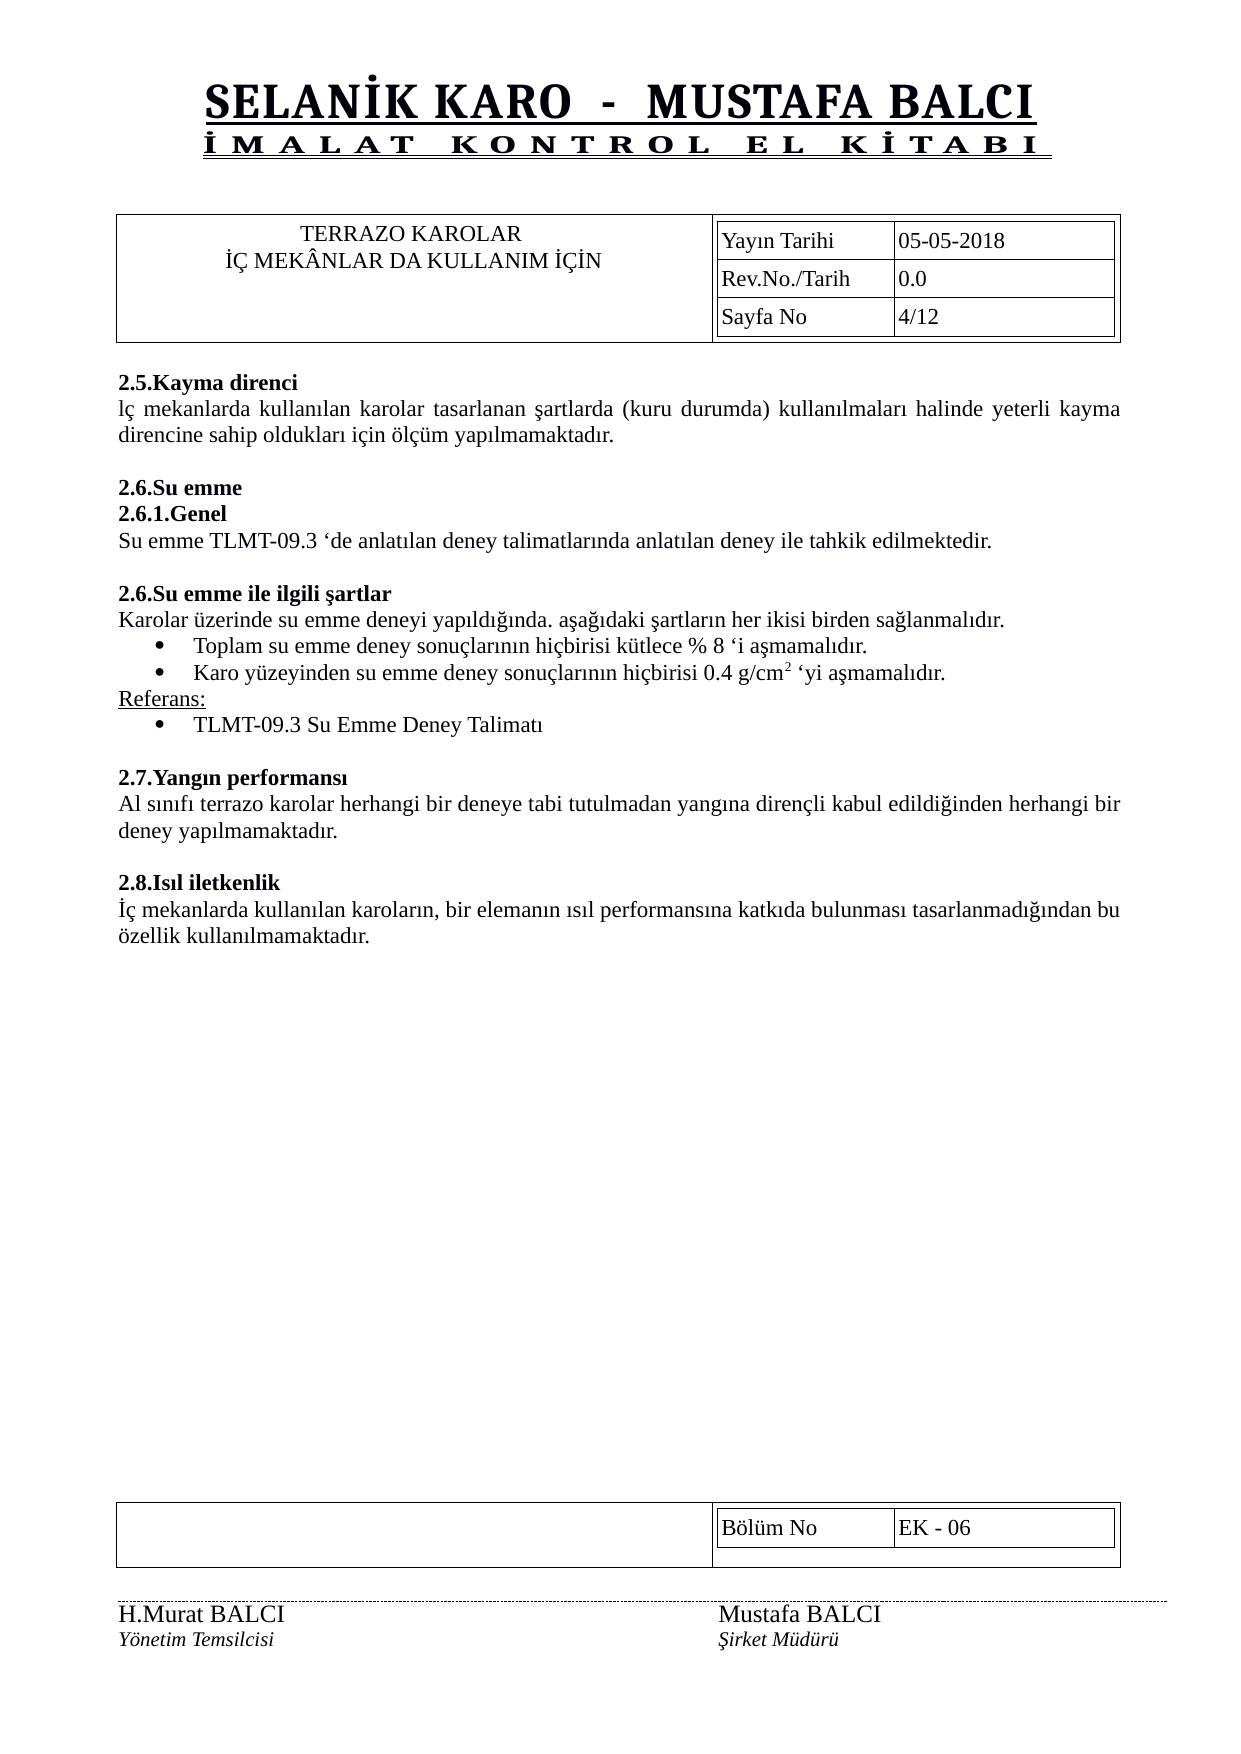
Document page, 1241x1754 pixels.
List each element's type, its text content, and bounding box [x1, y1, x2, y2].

text Al sınıfı terrazo karolar herhangi bir deneye tabi tutulmadan yangına dirençli kabul edildiğinden herhangi bir deney yapılmamaktadır. [118, 790, 1122, 843]
text 2.6.Su emme ile ilgili şartlar [118, 579, 1122, 606]
table_header Bölüm No [718, 1509, 894, 1547]
text Referans: [118, 685, 1122, 711]
table_cell 05-05-2018 [895, 222, 1114, 259]
table_cell 0.0 [895, 260, 1114, 297]
text 2.6.Su emme [118, 474, 1122, 501]
text 2.6.1.Genel [118, 501, 1122, 527]
table_header TERRAZO KAROLAR İÇ MEKÂNLAR DA KULLANIM İÇİN [117, 215, 712, 342]
list Karo yüzeyinden su emme deney sonuçlarının hiçbirisi 0.4 g/cm2 ‘yi aşmamalıdır. [156, 659, 1122, 685]
list TLMT-09.3 Su Emme Deney Talimatı [156, 711, 1122, 738]
text 2.5.Kayma direnci [118, 369, 1122, 395]
table_header EK - 06 [895, 1509, 1114, 1547]
table_cell Yayın Tarihi [718, 222, 894, 259]
table_header [713, 1503, 1120, 1567]
text Karolar üzerinde su emme deneyi yapıldığında. aşağıdaki şartların her ikisi birden sağlanmalıdır. [118, 606, 1122, 632]
table_cell 4/12 [895, 298, 1114, 336]
table_cell Sayfa No [718, 298, 894, 336]
table_header [117, 1503, 712, 1567]
table_header [713, 215, 1120, 342]
text 2.8.Isıl iletkenlik [118, 869, 1122, 896]
text lç mekanlarda kullanılan karolar tasarlanan şartlarda (kuru durumda) kullanılmaları halinde yeterli kayma direncine sahip oldukları için ölçüm yapılmamaktadır. [118, 395, 1122, 448]
table_cell Rev.No./Tarih [718, 260, 894, 297]
text Su emme TLMT-09.3 ‘de anlatılan deney talimatlarında anlatılan deney ile tahkik edilmektedir. [118, 527, 1122, 553]
text İç mekanlarda kullanılan karoların, bir elemanın ısıl performansına katkıda bulunması tasarlanmadığından bu özellik kullanılmamaktadır. [118, 896, 1122, 948]
text 2.7.Yangın performansı [118, 764, 1122, 790]
list Toplam su emme deney sonuçlarının hiçbirisi kütlece % 8 ‘i aşmamalıdır. [156, 632, 1122, 659]
